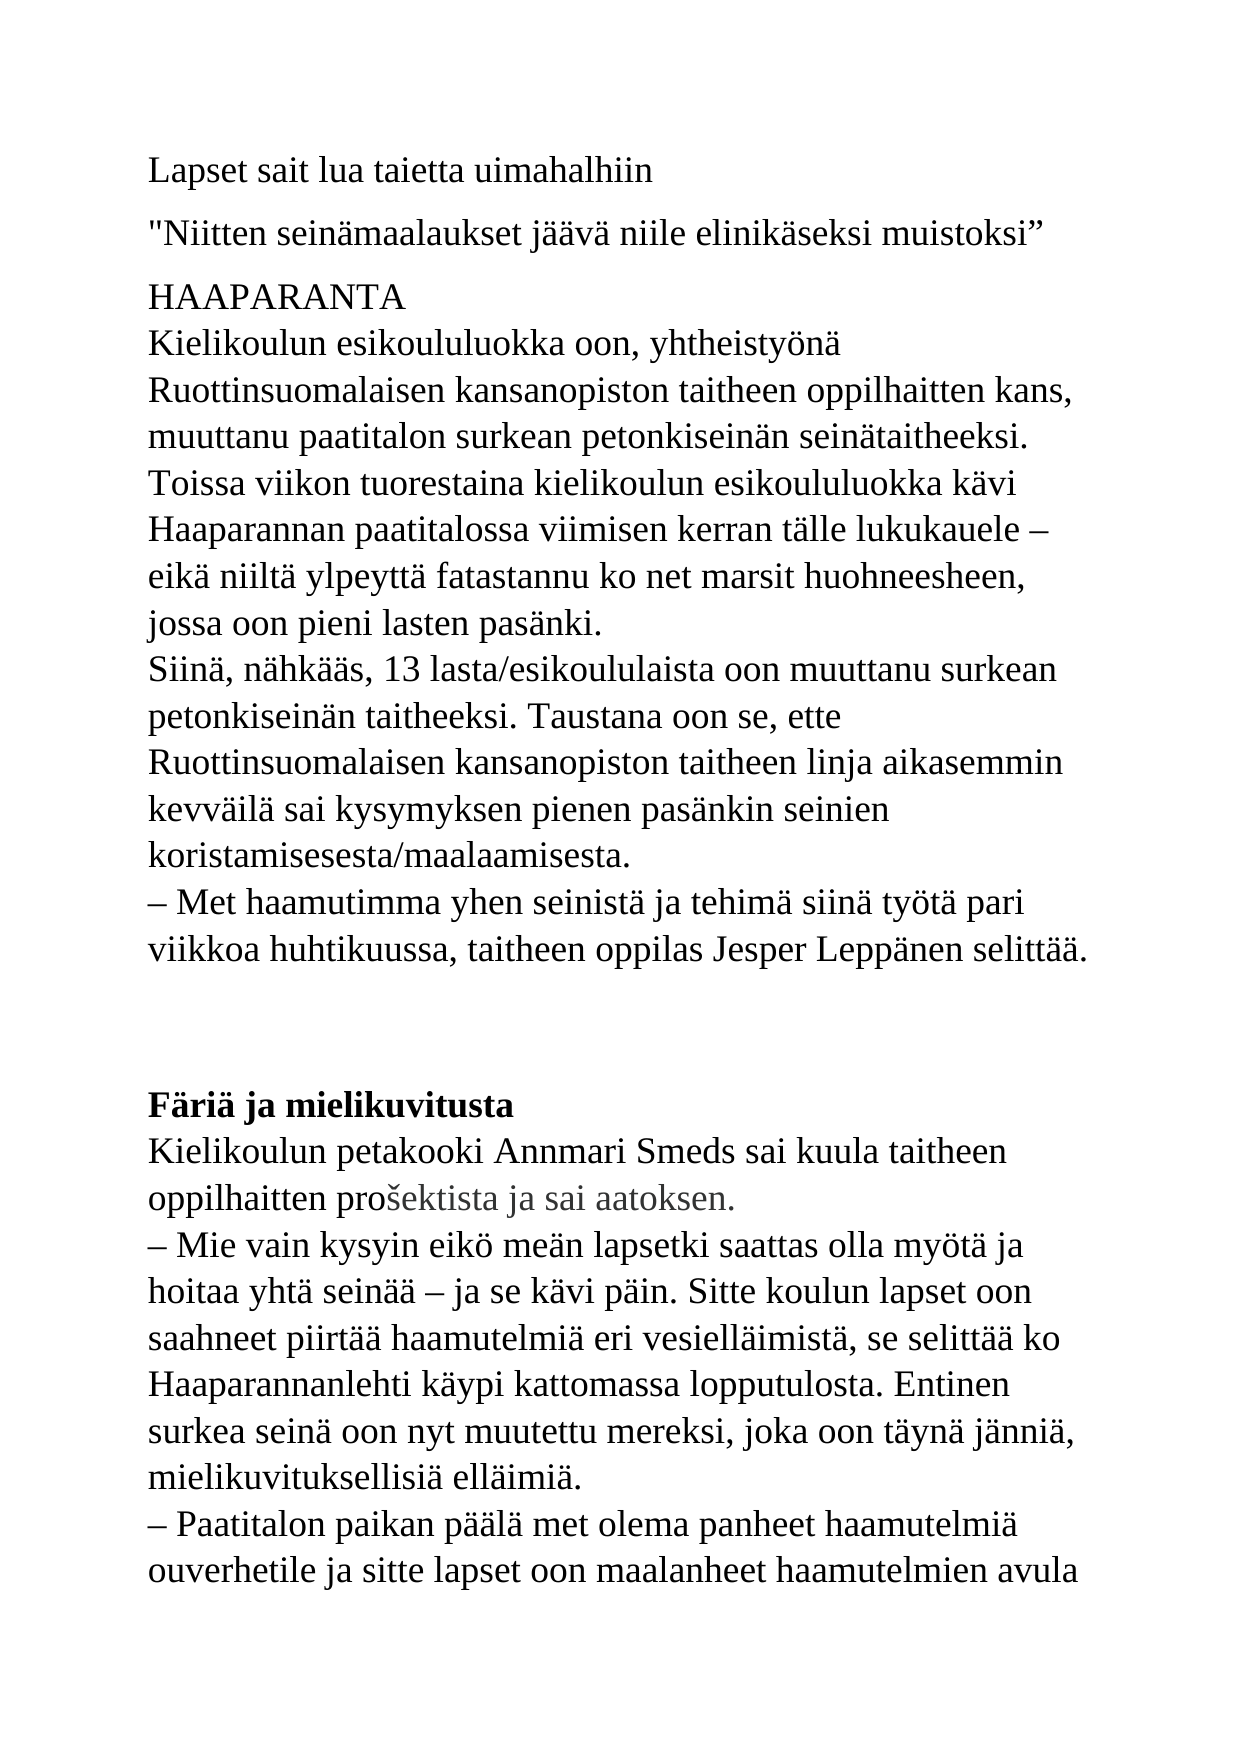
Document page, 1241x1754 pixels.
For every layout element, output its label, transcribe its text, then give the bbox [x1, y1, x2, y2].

text HAAPARANTA Kielikoulun esikoululuokka oon, yhtheistyönä Ruottinsuomalaisen kansanopiston taitheen oppilhaitten kans, muuttanu paatitalon surkean petonkiseinän seinätaitheeksi. Toissa viikon tuorestaina kielikoulun esikoululuokka kävi Haaparannan paatitalossa viimisen kerran tälle lukukauele – eikä niiltä ylpeyttä fatastannu ko net marsit huohneesheen, jossa oon pieni lasten pasänki. Siinä, nähkääs, 13 lasta/esikoululaista oon muuttanu surkean petonkiseinän taitheeksi. Taustana oon se, ette Ruottinsuomalaisen kansanopiston taitheen linja aikasemmin kevväilä sai kysymyksen pienen pasänkin seinien koristamisesesta/maalaamisesta. – Met haamutimma yhen seinistä ja tehimä siinä työtä pari viikkoa huhtikuussa, taitheen oppilas Jesper Leppänen selittää. [148, 274, 1093, 1062]
text Färiä ja mielikuvitusta Kielikoulun petakooki Annmari Smeds sai kuula taitheen oppilhaitten prošektista ja sai aatoksen. – Mie vain kysyin eikö meän lapsetki saattas olla myötä ja hoitaa yhtä seinää – ja se kävi päin. Sitte koulun lapset oon saahneet piirtää haamutelmiä eri vesielläimistä, se selittää ko Haaparannanlehti käypi kattomassa lopputulosta. Entinen surkea seinä oon nyt muutettu mereksi, joka oon täynä jänniä, mielikuvituksellisiä elläimiä. – Paatitalon paikan päälä met olema panheet haamutelmiä ouverhetile ja sitte lapset oon maalanheet haamutelmien avula [148, 1082, 1093, 1591]
text "Niitten seinämaalaukset jäävä niile elinikäseksi muistoksi” [148, 211, 1093, 254]
text Lapset sait lua taietta uimahalhiin [148, 148, 1093, 191]
